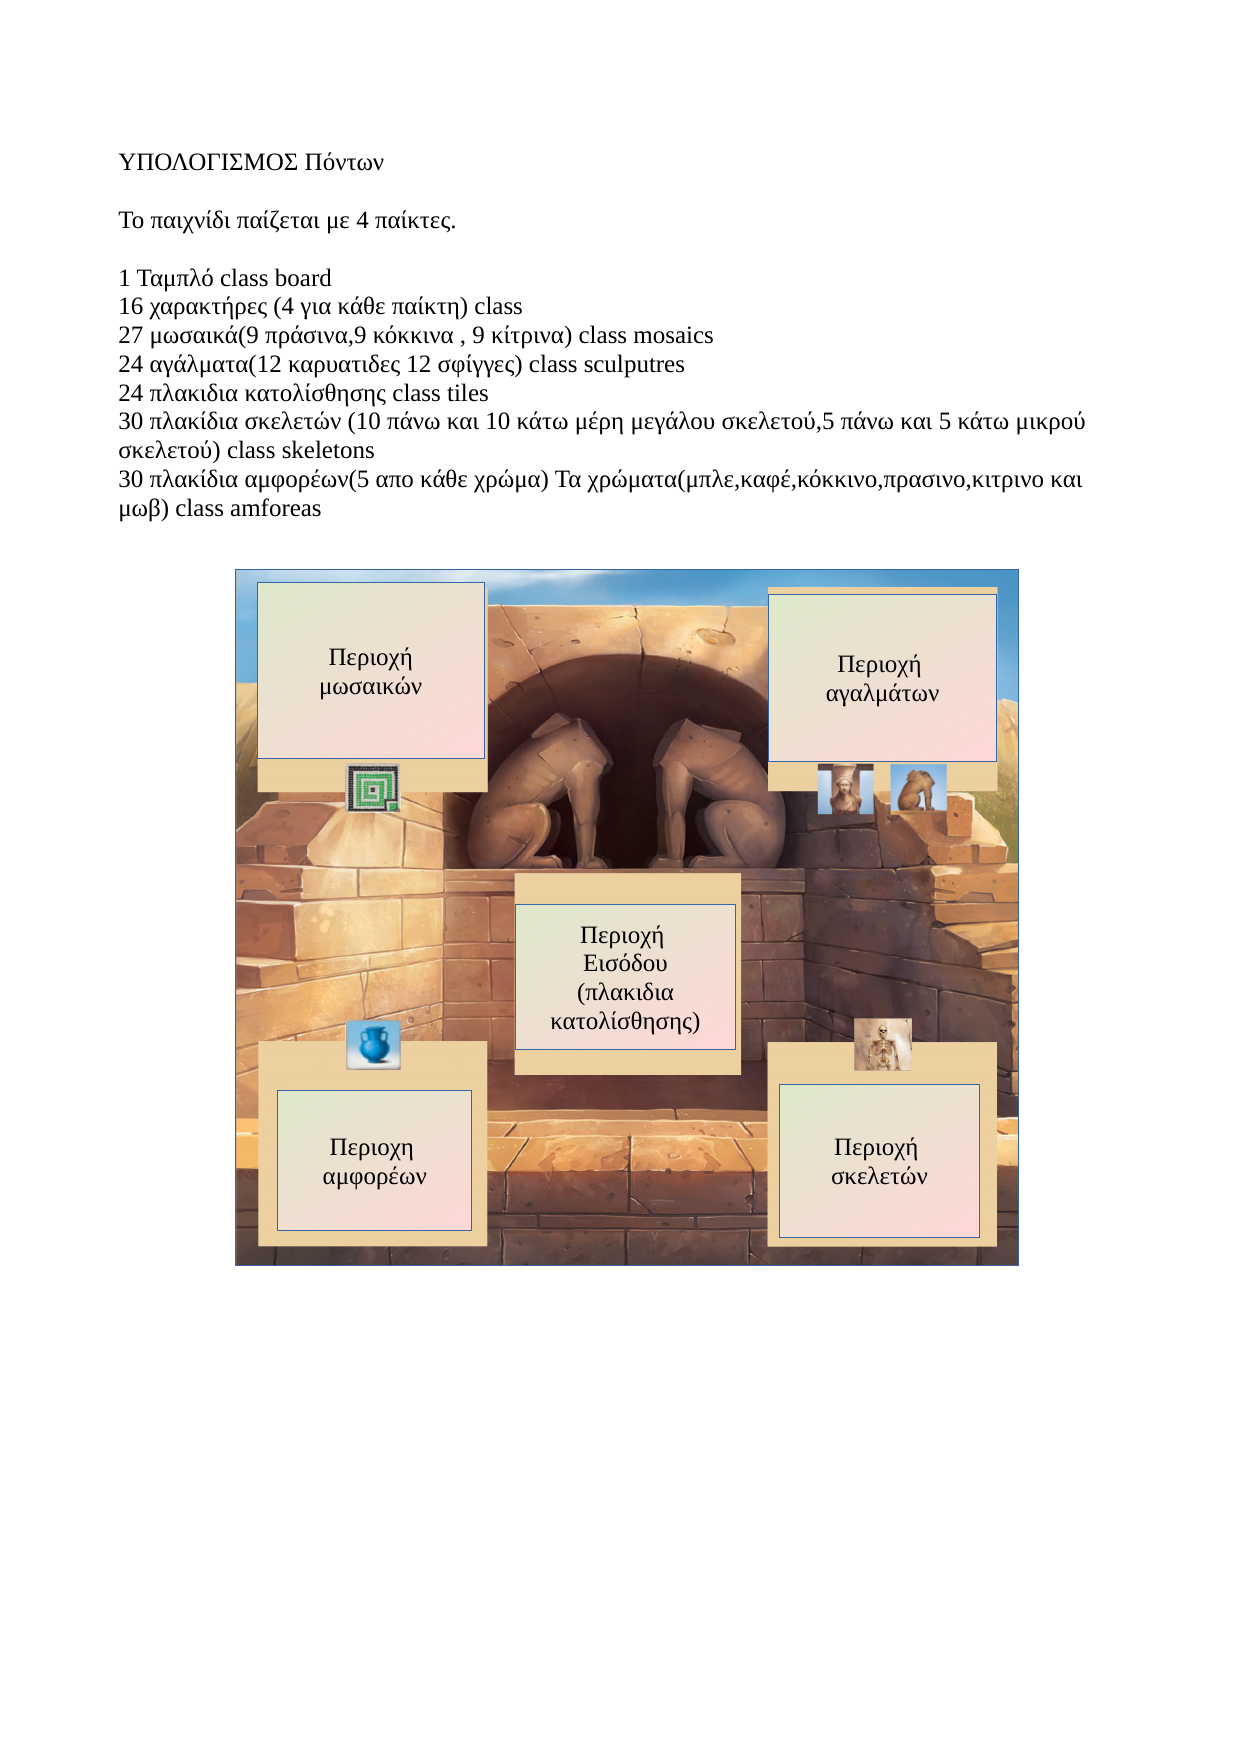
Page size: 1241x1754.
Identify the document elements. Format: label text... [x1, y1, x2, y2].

text 27 μωσαικά(9 πράσινα,9 κόκκινα , 9 κίτρινα) class mosaics [118, 320, 1122, 349]
text 1 Ταμπλό class board [118, 263, 1122, 291]
text 24 πλακιδια κατολίσθησης class tiles [118, 378, 1122, 406]
text 16 χαρακτήρες (4 για κάθε παίκτη) class [118, 291, 1122, 320]
text 24 αγάλματα(12 καρυατιδες 12 σφίγγες) class sculputres [118, 349, 1122, 378]
text Το παιχνίδι παίζεται με 4 παίκτες. [118, 205, 1122, 234]
text 30 πλακίδια σκελετών (10 πάνω και 10 κάτω μέρη μεγάλου σκελετού,5 πάνω και 5 κάτω μικρού σκελετού) class skeletons [118, 406, 1122, 464]
text 30 πλακίδια αμφορέων(5 απο κάθε χρώμα) Τα χρώματα(μπλε,καφέ,κόκκινο,πρασινο,κιτρινο και μωβ) class amforeas [118, 464, 1122, 521]
picture [236, 570, 1018, 1265]
